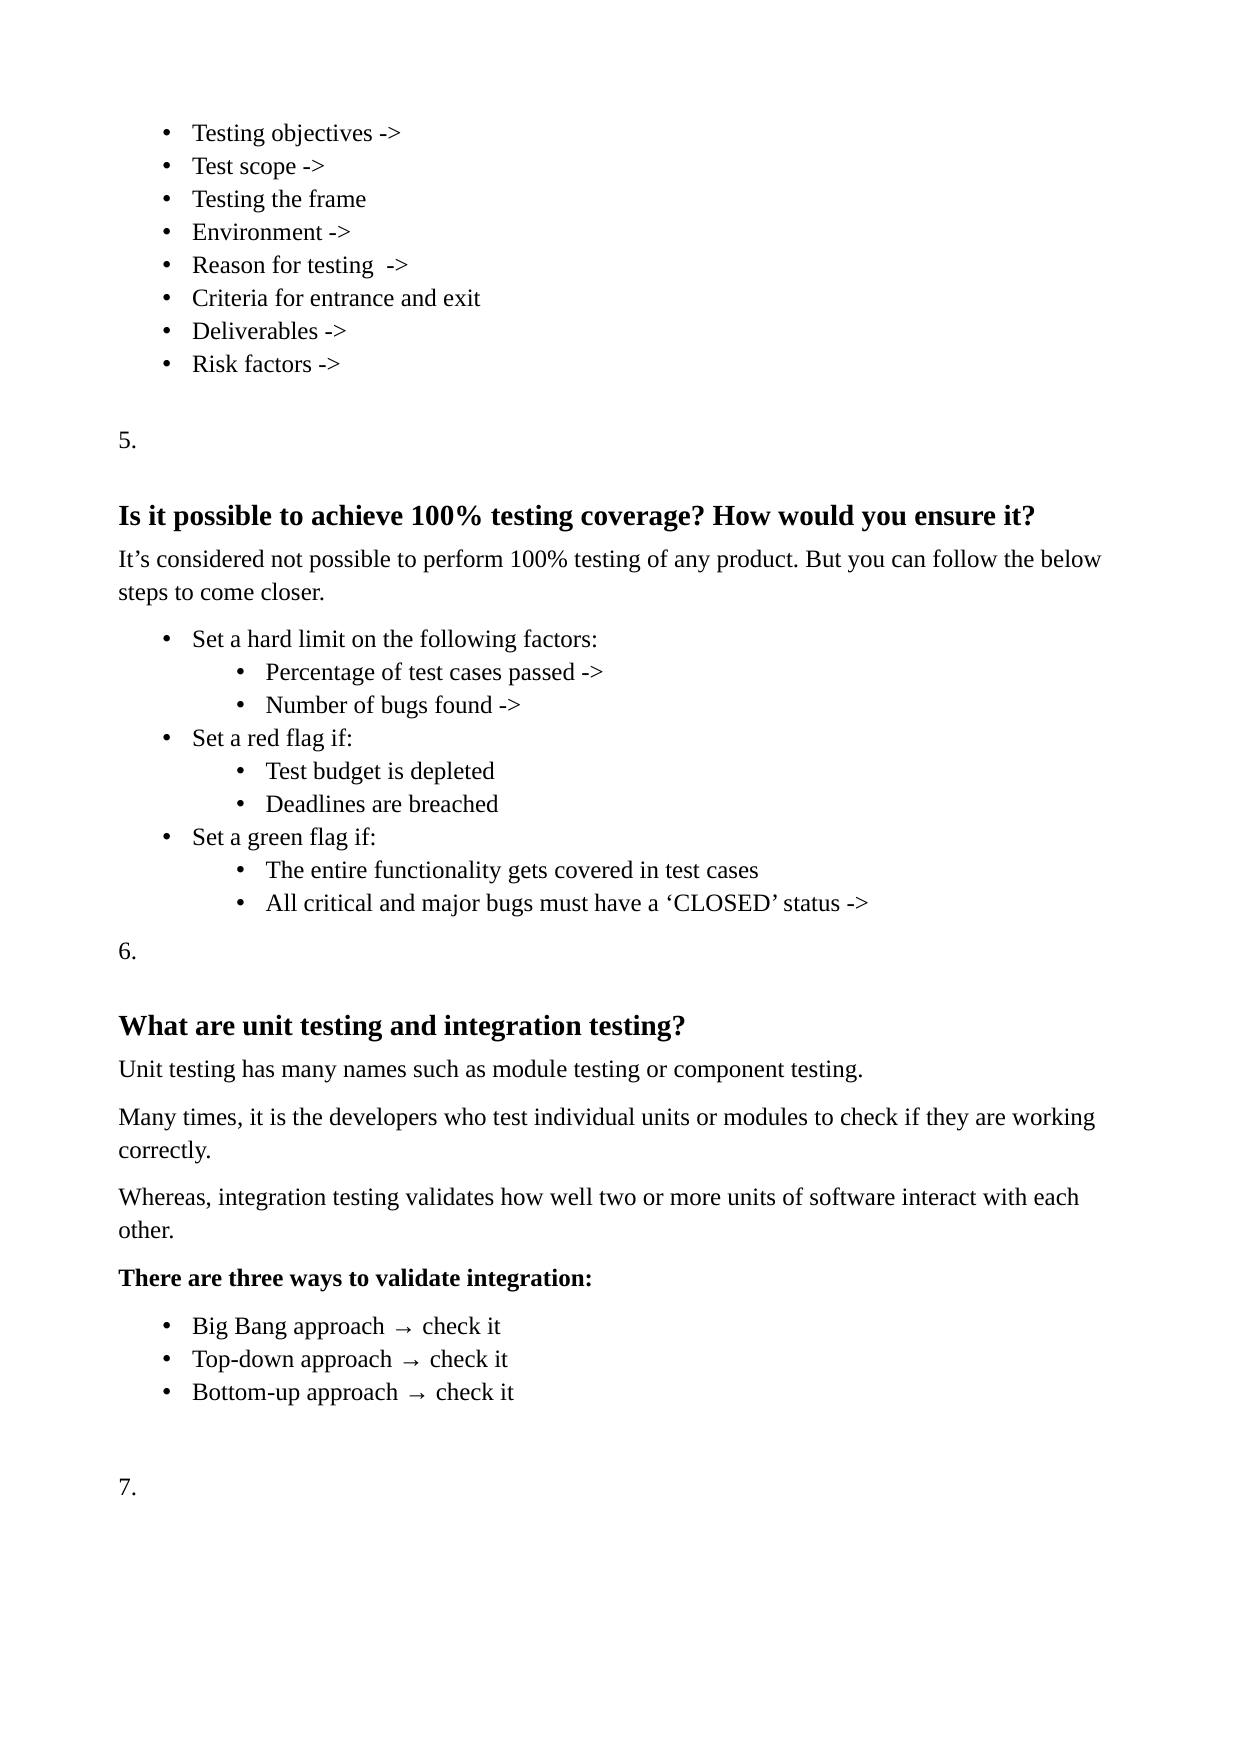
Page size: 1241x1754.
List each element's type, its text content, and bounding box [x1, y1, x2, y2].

subtitle Is it possible to achieve 100% testing coverage? How would you ensure it? [118, 498, 1122, 531]
list Deliverables -> [162, 316, 1122, 345]
text Unit testing has many names such as module testing or component testing. [118, 1054, 1122, 1083]
list Set a red flag if: [162, 723, 1122, 752]
list Environment -> [162, 217, 1122, 246]
list Criteria for entrance and exit [162, 283, 1122, 312]
list Deadlines are breached [236, 789, 1122, 818]
text 6. [118, 936, 1122, 965]
list Bottom-up approach → check it [162, 1377, 1122, 1406]
list Reason for testing -> [162, 250, 1122, 279]
subtitle What are unit testing and integration testing? [118, 1008, 1122, 1042]
list Testing objectives -> [162, 118, 1122, 147]
text Many times, it is the developers who test individual units or modules to check if they are working correctly. [118, 1102, 1122, 1164]
text 7. [118, 1472, 1122, 1501]
list Risk factors -> [162, 349, 1122, 378]
text It’s considered not possible to perform 100% testing of any product. But you can follow the below steps to come closer. [118, 544, 1122, 606]
list All critical and major bugs must have a ‘CLOSED’ status -> [236, 888, 1122, 917]
text Whereas, integration testing validates how well two or more units of software interact with each other. [118, 1182, 1122, 1244]
list Big Bang approach → check it [162, 1311, 1122, 1339]
list Top-down approach → check it [162, 1344, 1122, 1372]
text 5. [118, 426, 1122, 454]
list The entire functionality gets covered in test cases [236, 856, 1122, 884]
list Number of bugs found -> [236, 690, 1122, 719]
list Set a green flag if: [162, 822, 1122, 851]
list Test budget is depleted [236, 756, 1122, 785]
list Testing the frame [162, 184, 1122, 213]
list Percentage of test cases passed -> [236, 657, 1122, 686]
list Test scope -> [162, 151, 1122, 180]
list Set a hard limit on the following factors: [162, 624, 1122, 653]
text There are three ways to validate integration: [118, 1263, 1122, 1292]
